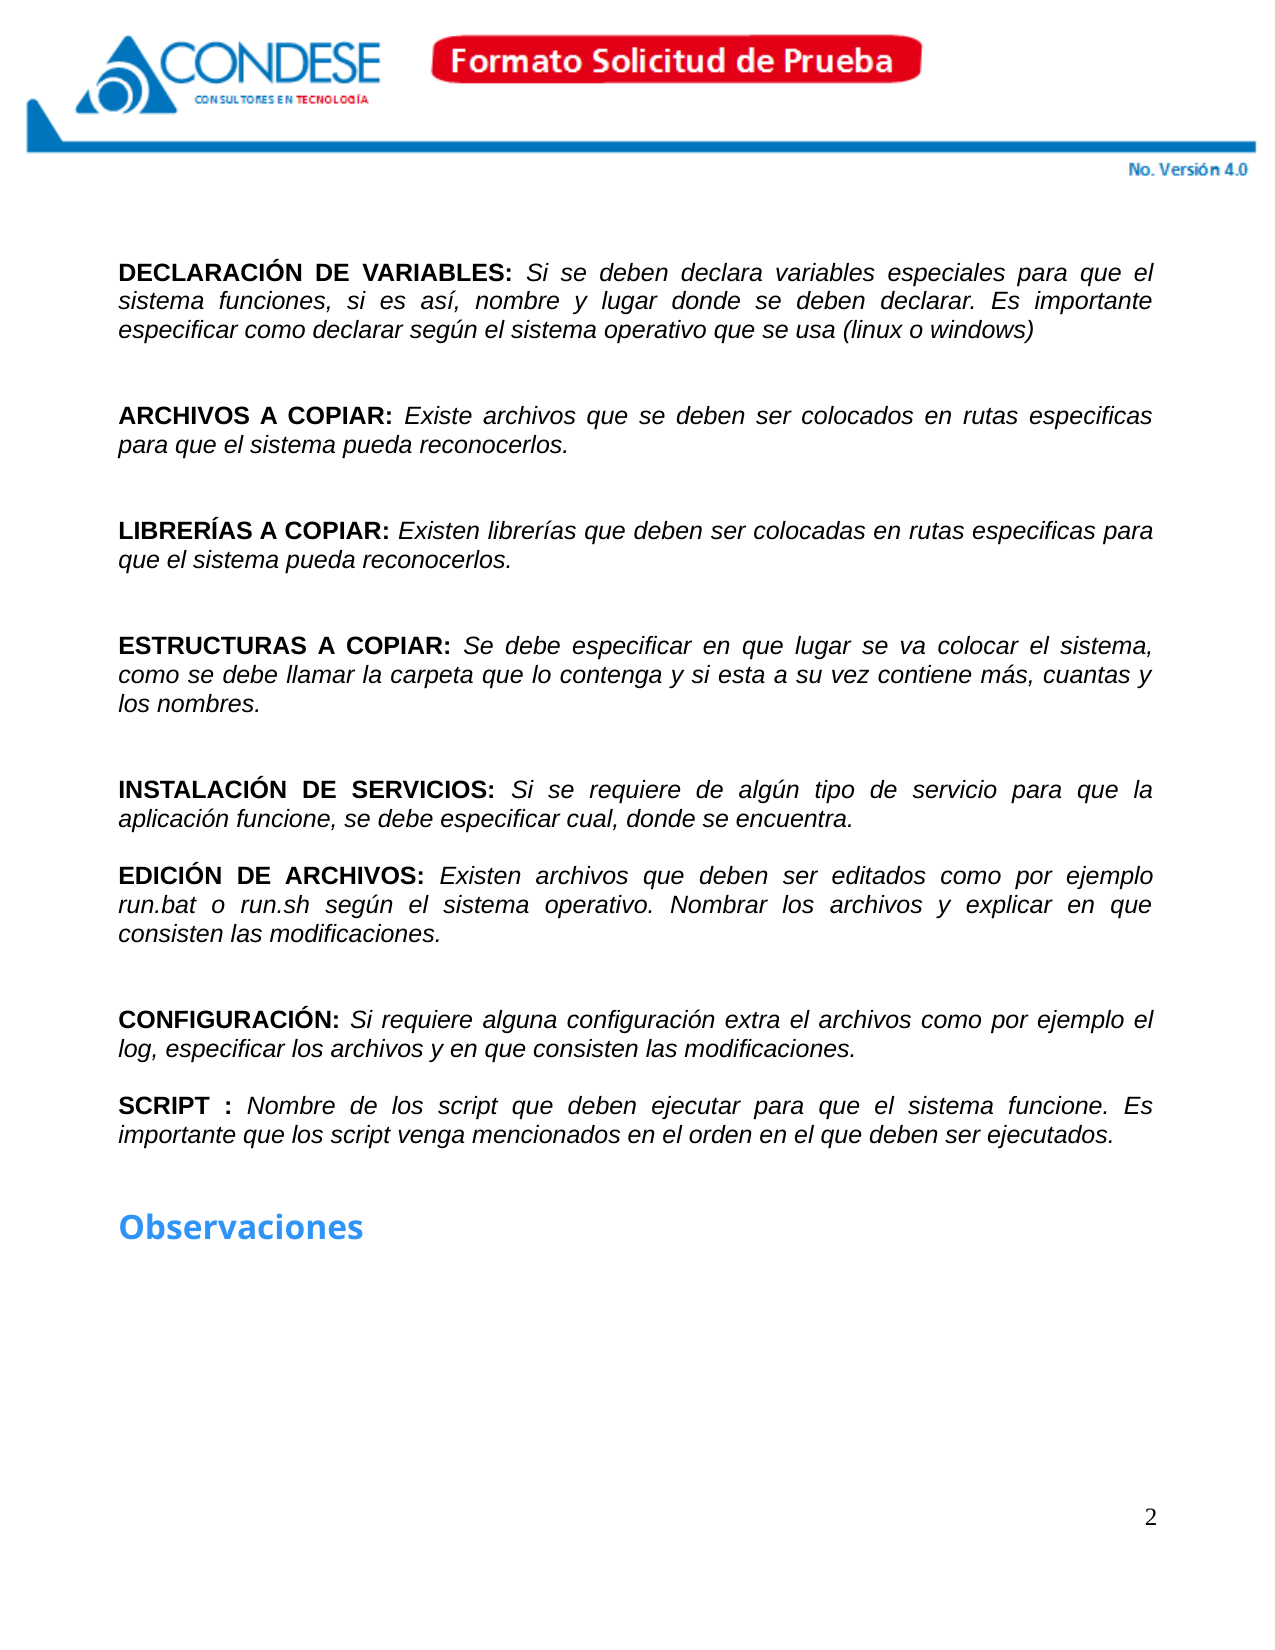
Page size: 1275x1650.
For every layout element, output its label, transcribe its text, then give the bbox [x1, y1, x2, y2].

subtitle Observaciones [118, 1204, 1157, 1249]
text CONFIGURACIÓN: Si requiere alguna configuración extra el archivos como por ejemplo el log, especificar los archivos y en que consisten las modificaciones. [118, 1005, 1157, 1062]
text ARCHIVOS A COPIAR: Existe archivos que se deben ser colocados en rutas especificas para que el sistema pueda reconocerlos. [118, 401, 1157, 459]
text EDICIÓN DE ARCHIVOS: Existen archivos que deben ser editados como por ejemplo run.bat o run.sh según el sistema operativo. Nombrar los archivos y explicar en que consisten las modificaciones. [118, 861, 1157, 947]
text LIBRERÍAS A COPIAR: Existen librerías que deben ser colocadas en rutas especificas para que el sistema pueda reconocerlos. [118, 516, 1157, 574]
text INSTALACIÓN DE SERVICIOS: Si se requiere de algún tipo de servicio para que la aplicación funcione, se debe especificar cual, donde se encuentra. [118, 775, 1157, 832]
text SCRIPT : Nombre de los script que deben ejecutar para que el sistema funcione. Es importante que los script venga mencionados en el orden en el que deben ser ejecutados. [118, 1091, 1157, 1149]
text DECLARACIÓN DE VARIABLES: Si se deben declara variables especiales para que el sistema funciones, si es así, nombre y lugar donde se deben declarar. Es importante especificar como declarar según el sistema operativo que se usa (linux o windows) [118, 257, 1157, 344]
text ESTRUCTURAS A COPIAR: Se debe especificar en que lugar se va colocar el sistema, como se debe llamar la carpeta que lo contenga y si esta a su vez contiene más, cuantas y los nombres. [118, 631, 1157, 717]
